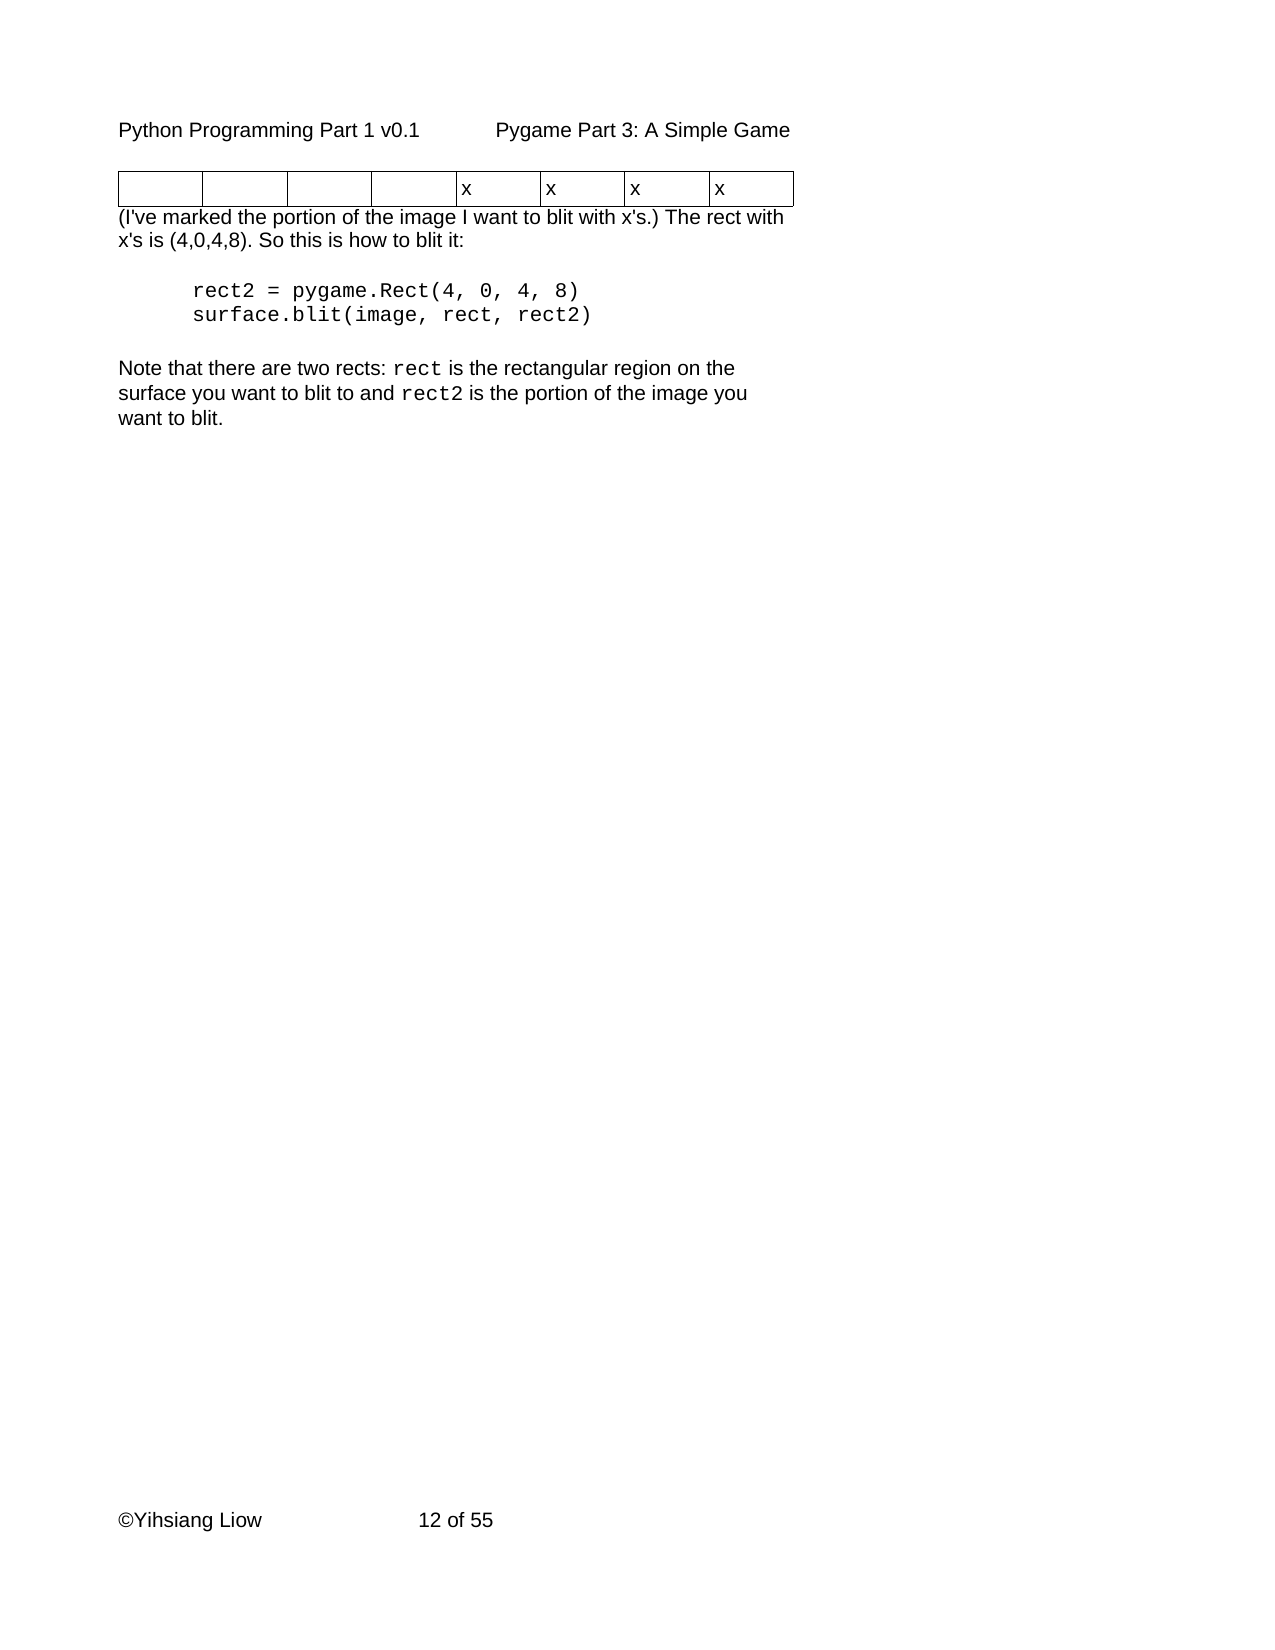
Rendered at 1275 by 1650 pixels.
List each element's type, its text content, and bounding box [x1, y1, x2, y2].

table_cell [203, 172, 287, 206]
text (I've marked the portion of the image I want to blit with x's.) The rect with x's is (4,0,4,8). So this is how to blit it: [118, 207, 793, 252]
table_cell [288, 172, 371, 206]
table_cell [119, 172, 202, 206]
table_cell [372, 172, 456, 206]
text Note that there are two rects: rect is the rectangular region on the surface you want to blit to and rect2 is the portion of the image you want to blit. [118, 356, 793, 429]
table_cell x [710, 172, 793, 206]
table_cell x [457, 172, 540, 206]
text rect2 = pygame.Rect(4, 0, 4, 8) [118, 281, 793, 304]
text surface.blit(image, rect, rect2) [118, 304, 793, 328]
table_cell x [541, 172, 624, 206]
table_cell x [625, 172, 709, 206]
